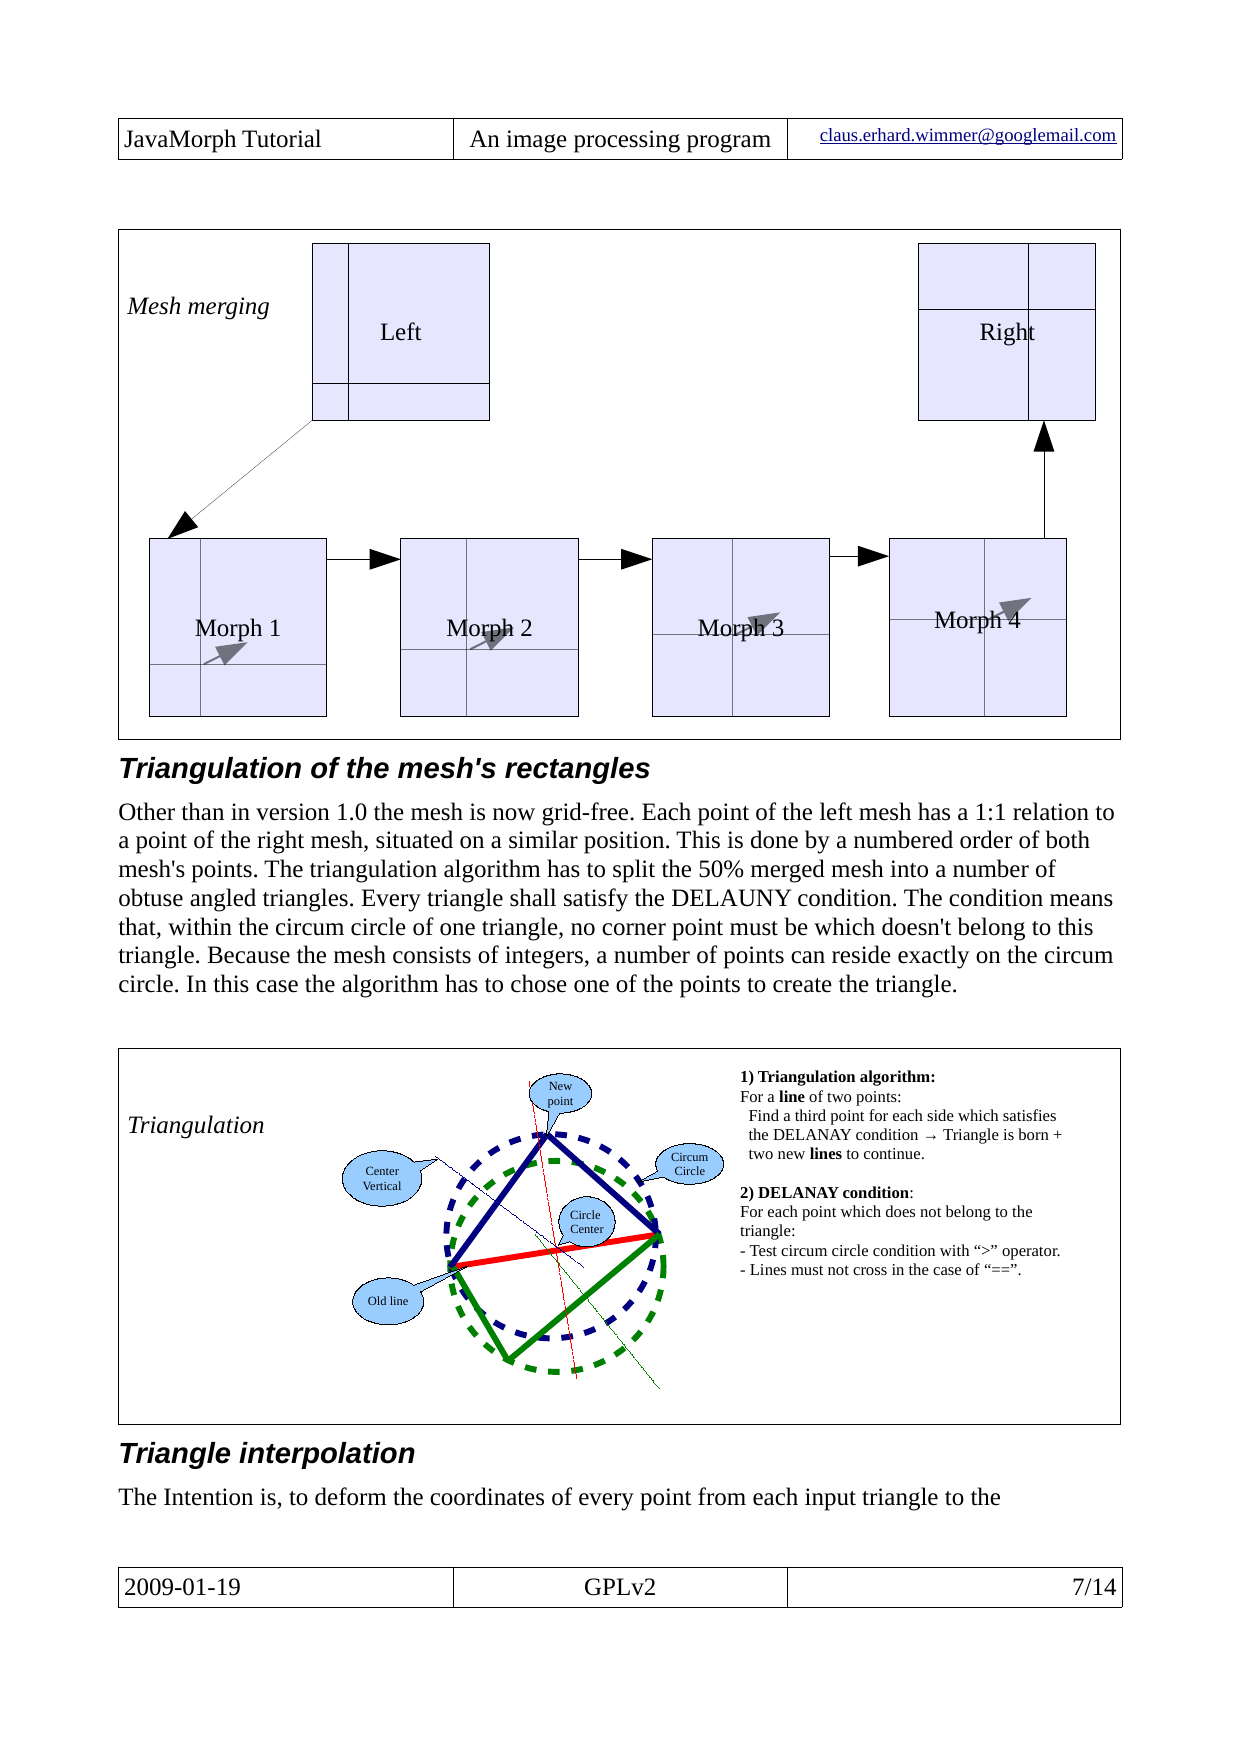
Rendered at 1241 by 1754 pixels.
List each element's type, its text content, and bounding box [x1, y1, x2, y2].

text Triangulation [127, 1110, 548, 1139]
text Other than in version 1.0 the mesh is now grid-free. Each point of the left mesh has a 1:1 relation to a point of the right mesh, situated on a similar position. This is done by a numbered order of both mesh's points. The triangulation algorithm has to split the 50% merged mesh into a number of obtuse angled triangles. Every triangle shall satisfy the DELAUNY condition. The condition means that, within the circum circle of one triangle, no corner point must be which doesn't belong to this triangle. Because the mesh consists of integers, a number of points can reside exactly on the circum circle. In this case the algorithm has to chose one of the points to create the triangle. [118, 797, 1122, 998]
subtitle Triangle interpolation [118, 1036, 1122, 1469]
text The Intention is, to deform the coordinates of every point from each input triangle to the [118, 1482, 1122, 1511]
subtitle Triangulation of the mesh's rectangles [118, 217, 1122, 784]
text Mesh merging [127, 291, 312, 320]
text [490, 291, 918, 320]
text Triangulation [550, 1110, 1112, 1139]
text [1096, 291, 1112, 320]
